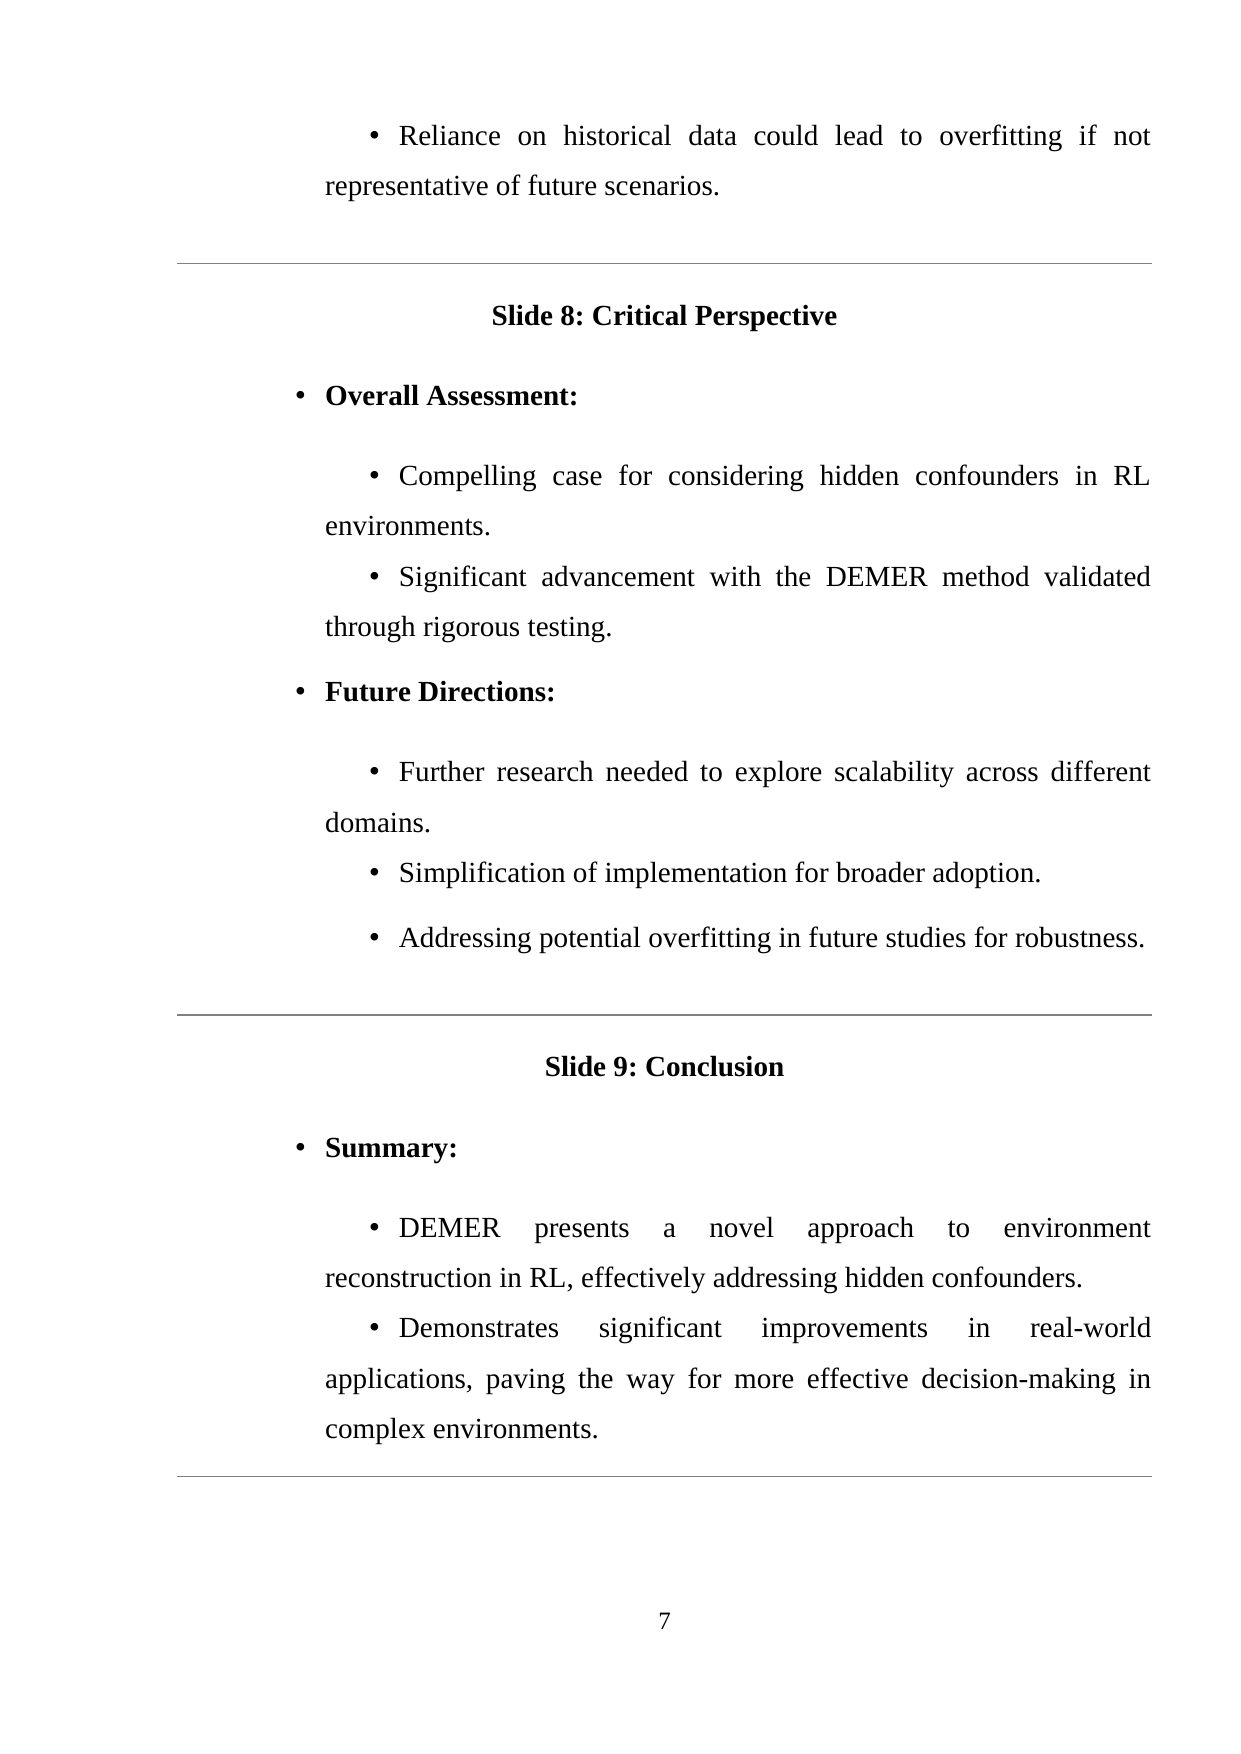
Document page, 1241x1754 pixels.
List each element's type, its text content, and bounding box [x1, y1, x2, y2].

subtitle Slide 9: Conclusion [177, 1049, 1152, 1083]
list Summary: [222, 1130, 1152, 1164]
list Overall Assessment: [222, 378, 1152, 412]
list Compelling case for considering hidden confounders in RL environments. [295, 458, 1152, 542]
list Simplification of implementation for broader adoption. [295, 855, 1152, 889]
list DEMER presents a novel approach to environment reconstruction in RL, effectively addressing hidden confounders. [295, 1210, 1152, 1294]
subtitle Slide 8: Critical Perspective [177, 298, 1152, 331]
list Reliance on historical data could lead to overfitting if not representative of future scenarios. [295, 118, 1152, 202]
list Significant advancement with the DEMER method validated through rigorous testing. [295, 559, 1152, 643]
list Future Directions: [222, 674, 1152, 708]
list Addressing potential overfitting in future studies for robustness. [295, 920, 1152, 954]
list Demonstrates significant improvements in real-world applications, paving the way for more effective decision-making in complex environments. [295, 1311, 1152, 1445]
list Further research needed to explore scalability across different domains. [295, 754, 1152, 838]
